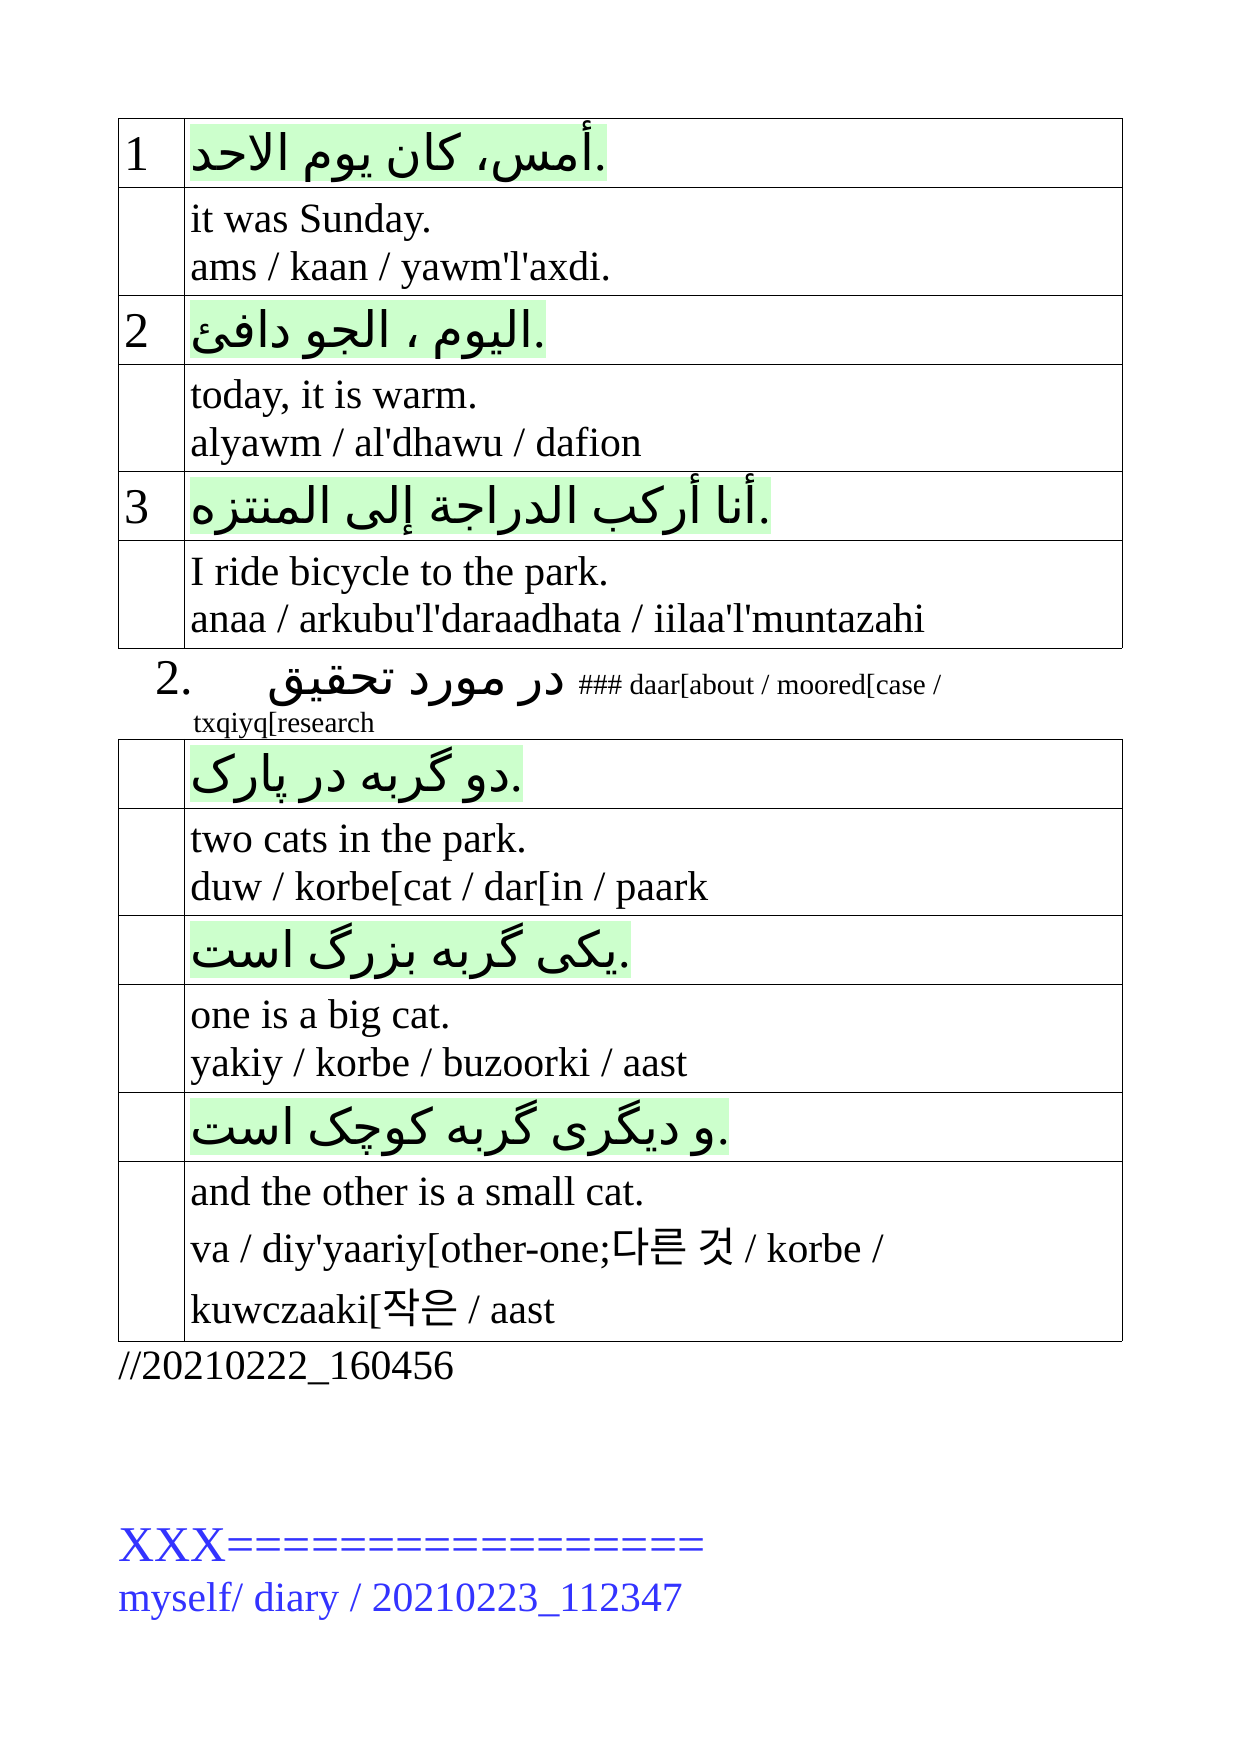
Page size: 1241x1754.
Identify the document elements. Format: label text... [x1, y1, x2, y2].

table_header 1 [119, 119, 184, 187]
table_cell و دیگری گربه کوچک است. [185, 1093, 1122, 1161]
table_cell 3 [119, 472, 184, 540]
table_cell 2 [119, 296, 184, 364]
text XXX================= [118, 1515, 1122, 1573]
text myself/ diary / 20210223_112347 [118, 1573, 1122, 1621]
table_cell and the other is a small cat. va / diy'yaariy[other-one;다른 것 / korbe / kuwczaaki[작은 / aast [185, 1162, 1122, 1341]
table_cell it was Sunday. ams / kaan / yawm'l'axdi. [185, 188, 1122, 294]
table_cell [119, 916, 184, 984]
table_cell I ride bicycle to the park. anaa / arkubu'l'daraadhata / iilaa'l'muntazahi [185, 541, 1122, 647]
list در مورد تحقیق ### daar[about / moored[case / txqiyq[research [156, 649, 1122, 739]
table_cell [119, 1093, 184, 1161]
table_cell أنا أركب الدراجة إلى المنتزه. [185, 472, 1122, 540]
table_cell two cats in the park. duw / korbe[cat / dar[in / paark [185, 809, 1122, 915]
table_cell [119, 1162, 184, 1341]
table_cell [119, 365, 184, 471]
table_header [119, 740, 184, 808]
table_cell [119, 188, 184, 294]
table_cell اليوم ، الجو دافئ. [185, 296, 1122, 364]
table_cell یکی گربه بزرگ است. [185, 916, 1122, 984]
table_cell [119, 985, 184, 1092]
table_header أمس، كان يوم الاحد. [185, 119, 1122, 187]
table_header دو گربه در پارک. [185, 740, 1122, 808]
table_cell today, it is warm. alyawm / al'dhawu / dafion [185, 365, 1122, 471]
text //20210222_160456 [118, 1342, 1122, 1389]
table_cell one is a big cat. yakiy / korbe / buzoorki / aast [185, 985, 1122, 1092]
table_cell [119, 809, 184, 915]
table_cell [119, 541, 184, 647]
